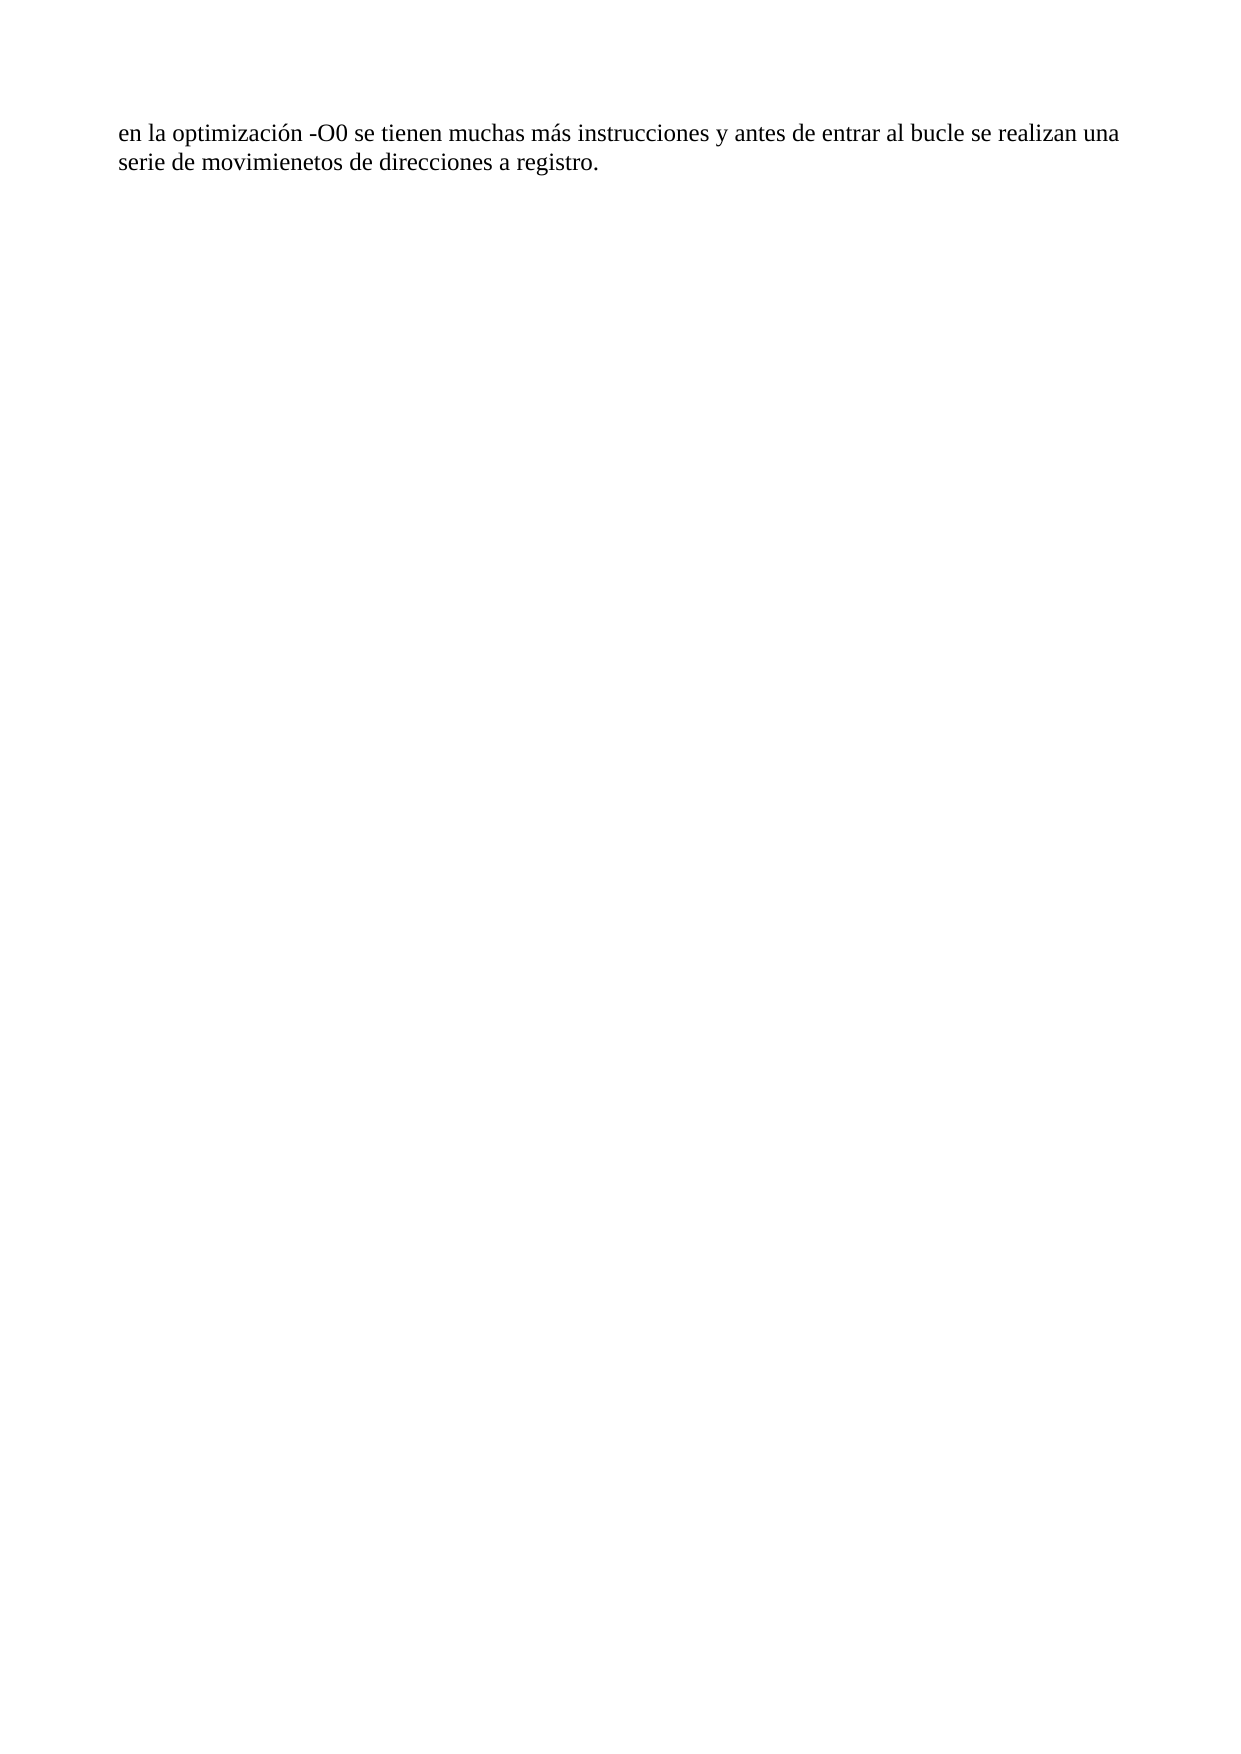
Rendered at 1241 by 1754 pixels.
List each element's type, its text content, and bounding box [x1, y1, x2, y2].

text en la optimización -O0 se tienen muchas más instrucciones y antes de entrar al bucle se realizan una serie de movimienetos de direcciones a registro. [118, 118, 1122, 176]
